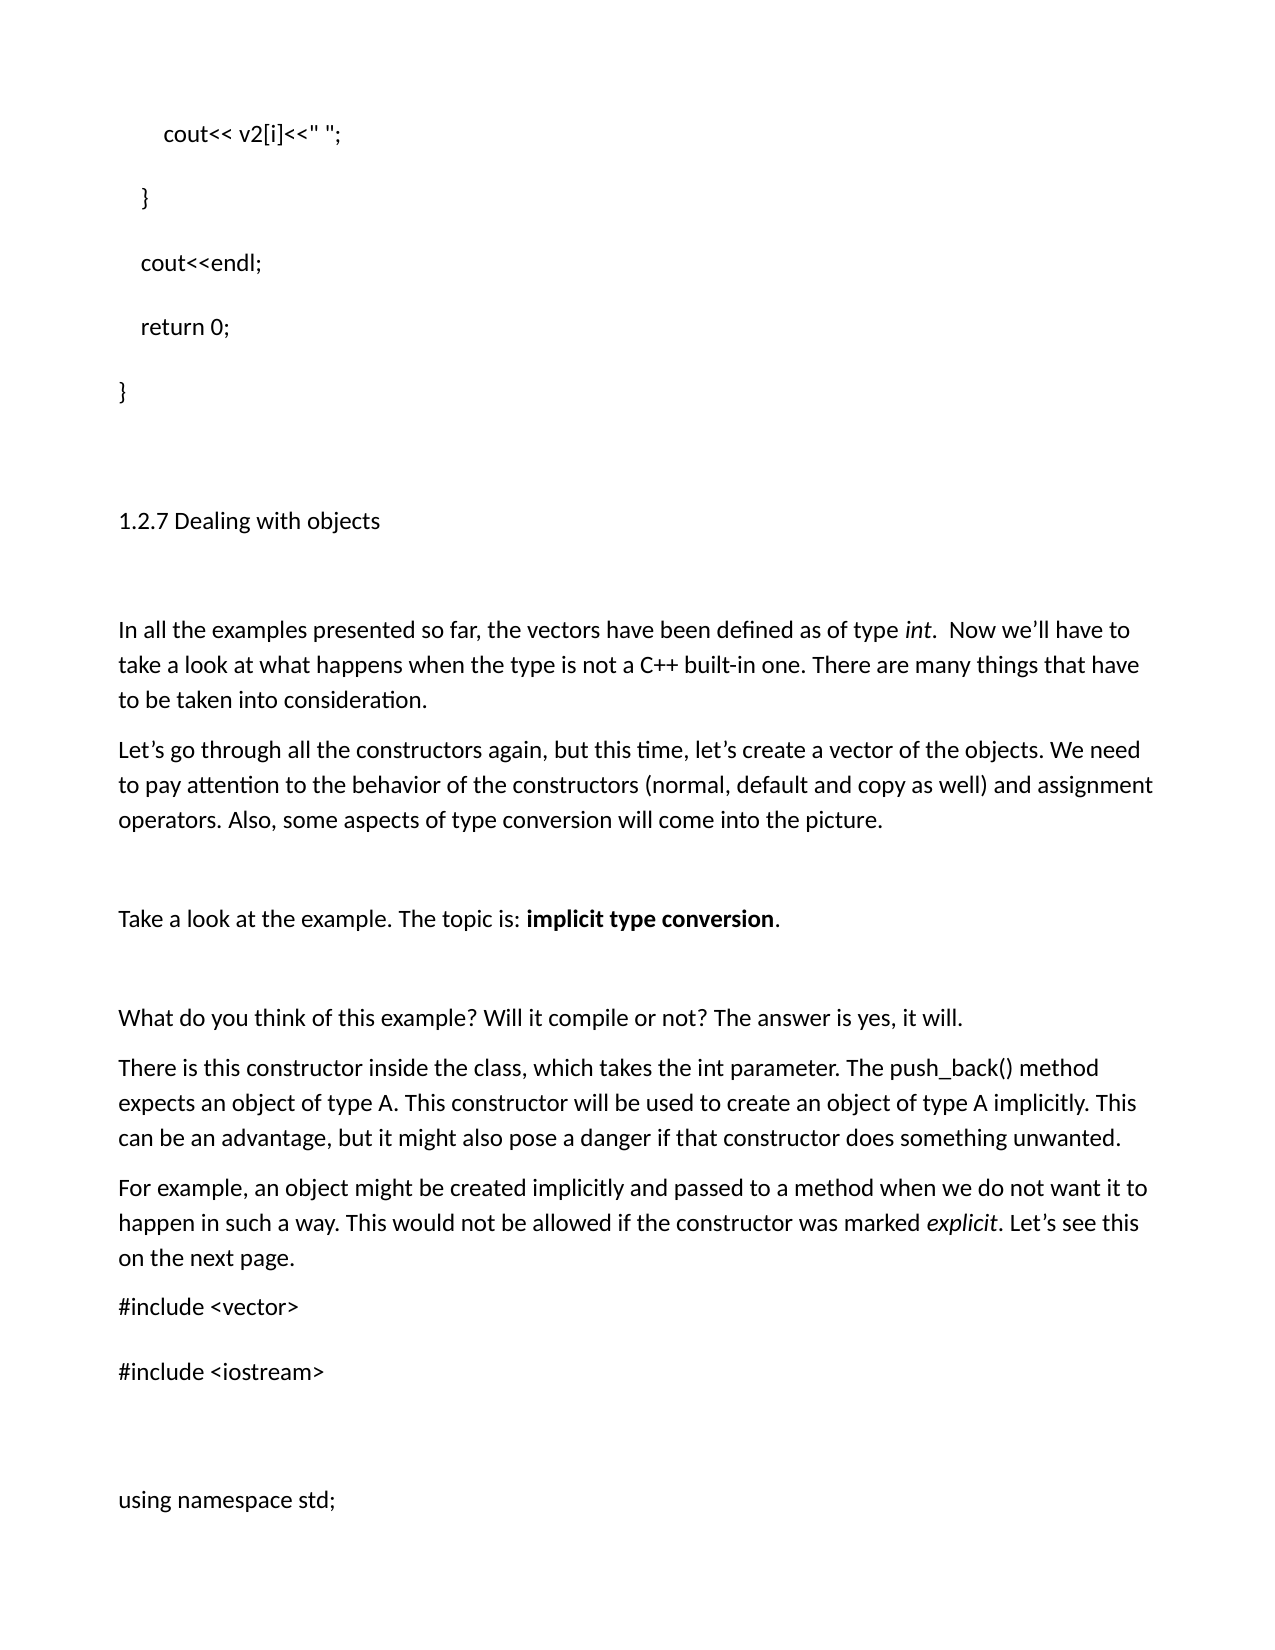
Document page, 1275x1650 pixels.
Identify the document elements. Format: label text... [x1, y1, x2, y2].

text What do you think of this example? Will it compile or not? The answer is yes, it will. [118, 1002, 1157, 1033]
text Take a look at the example. The topic is: implicit type conversion. [118, 903, 1157, 934]
text } [118, 376, 1157, 407]
text #include <vector> [118, 1291, 1157, 1322]
text #include <iostream> [118, 1356, 1157, 1386]
text Let’s go through all the constructors again, but this time, let’s create a vector of the objects. We need to pay attention to the behavior of the constructors (normal, default and copy as well) and assignment operators. Also, some aspects of type conversion will come into the picture. [118, 734, 1157, 835]
text There is this constructor inside the class, which takes the int parameter. The push_back() method expects an object of type A. This constructor will be used to create an object of type A implicitly. This can be an advantage, but it might also pose a danger if that constructor does something unwanted. [118, 1052, 1157, 1153]
text cout<< v2[i]<<" "; [118, 118, 1157, 149]
text using namespace std; [118, 1485, 1157, 1515]
text cout<<endl; [118, 247, 1157, 278]
text 1.2.7 Dealing with objects [118, 505, 1157, 536]
text For example, an object might be created implicitly and passed to a method when we do not want it to happen in such a way. This would not be allowed if the constructor was marked explicit. Let’s see this on the next page. [118, 1172, 1157, 1272]
text In all the examples presented so far, the vectors have been defined as of type int. Now we’ll have to take a look at what happens when the type is not a C++ built-in one. There are many things that have to be taken into consideration. [118, 614, 1157, 715]
text return 0; [118, 312, 1157, 342]
text } [118, 183, 1157, 213]
